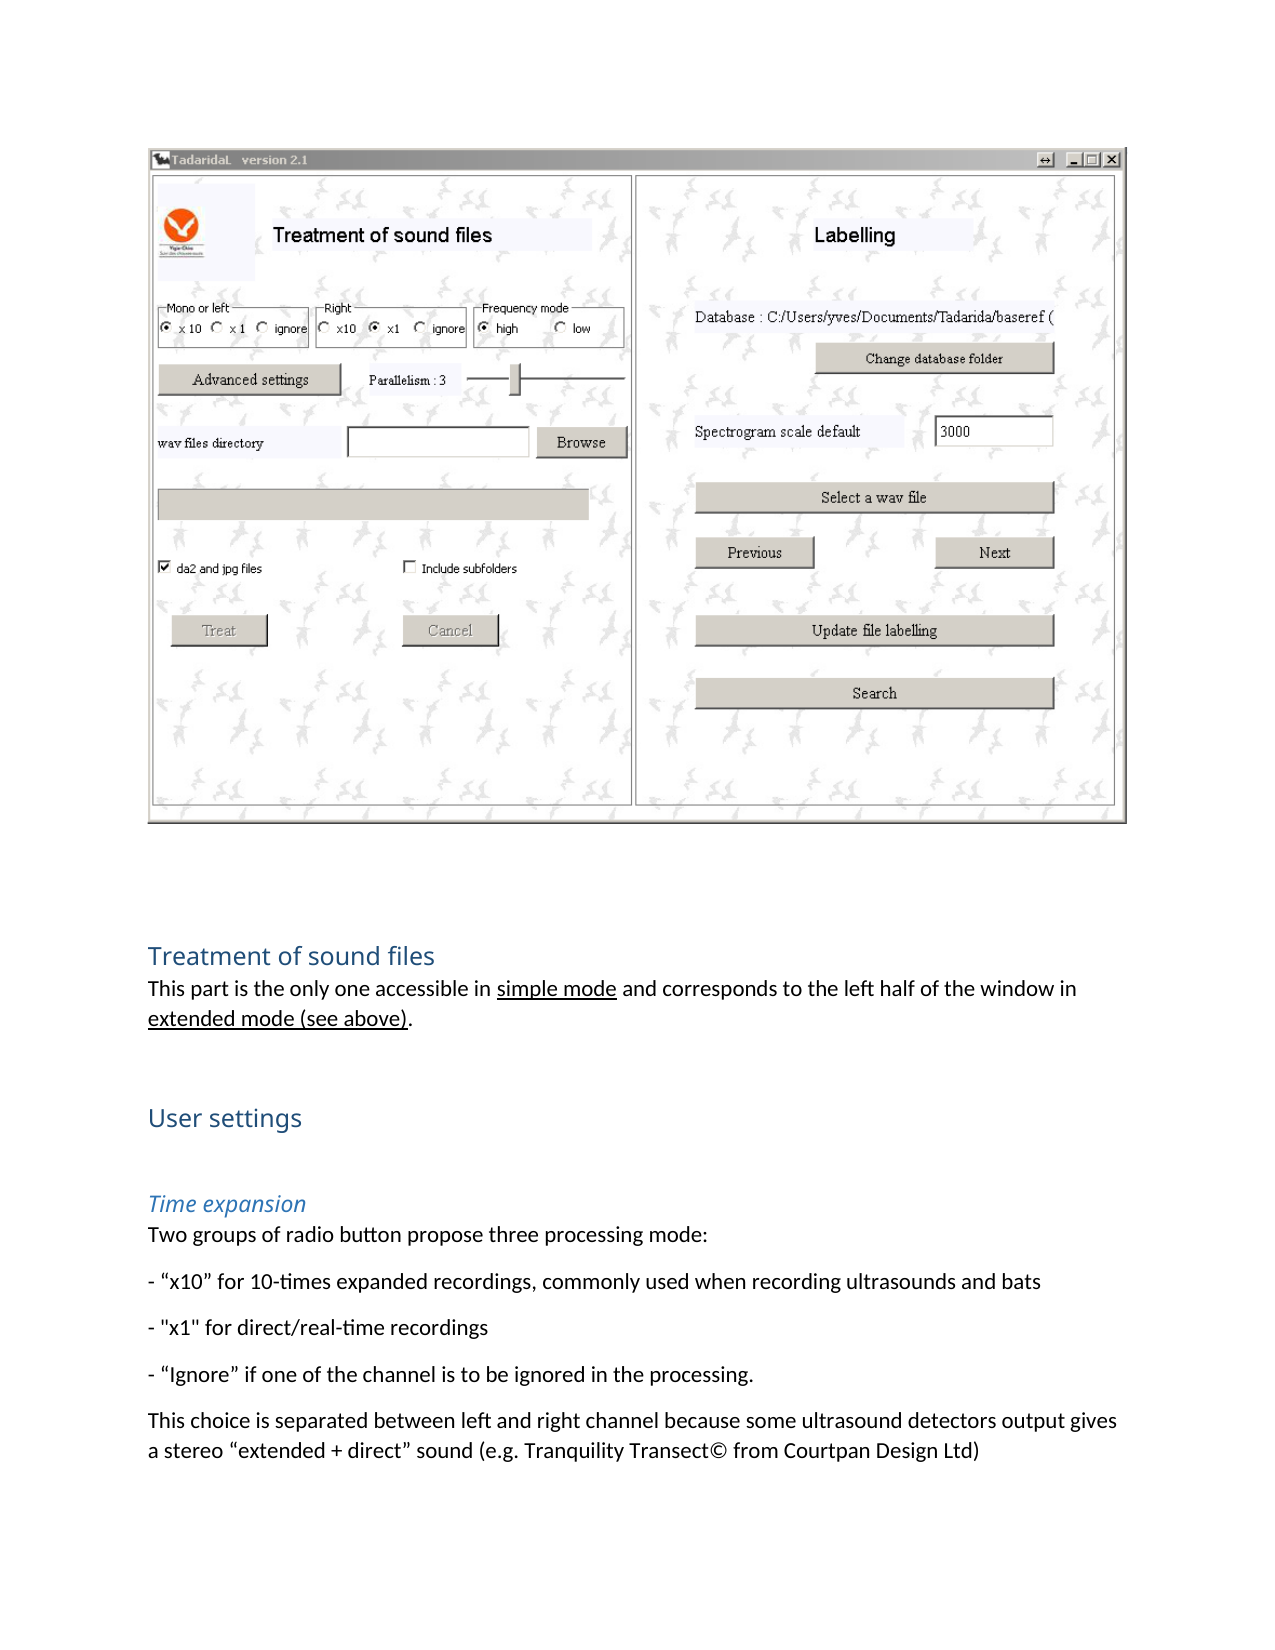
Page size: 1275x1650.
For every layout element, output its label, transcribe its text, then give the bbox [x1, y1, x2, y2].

text - "x1" for direct/real-time recordings [148, 1313, 1127, 1341]
subtitle Treatment of sound files [148, 938, 1127, 972]
text This choice is separated between left and right channel because some ultrasound detectors output gives a stereo “extended + direct” sound (e.g. Tranquility Transect© from Courtpan Design Ltd) [148, 1406, 1127, 1464]
subtitle User settings [148, 1101, 1127, 1135]
text Two groups of radio button propose three processing mode: [148, 1221, 1127, 1249]
text This part is the only one accessible in simple mode and corresponds to the left half of the window in extended mode (see above). [148, 974, 1127, 1032]
text - “Ignore” if one of the channel is to be ignored in the processing. [148, 1360, 1127, 1388]
text - “x10” for 10-times expanded recordings, commonly used when recording ultrasounds and bats [148, 1267, 1127, 1295]
subtitle Time expansion [148, 1187, 1127, 1219]
